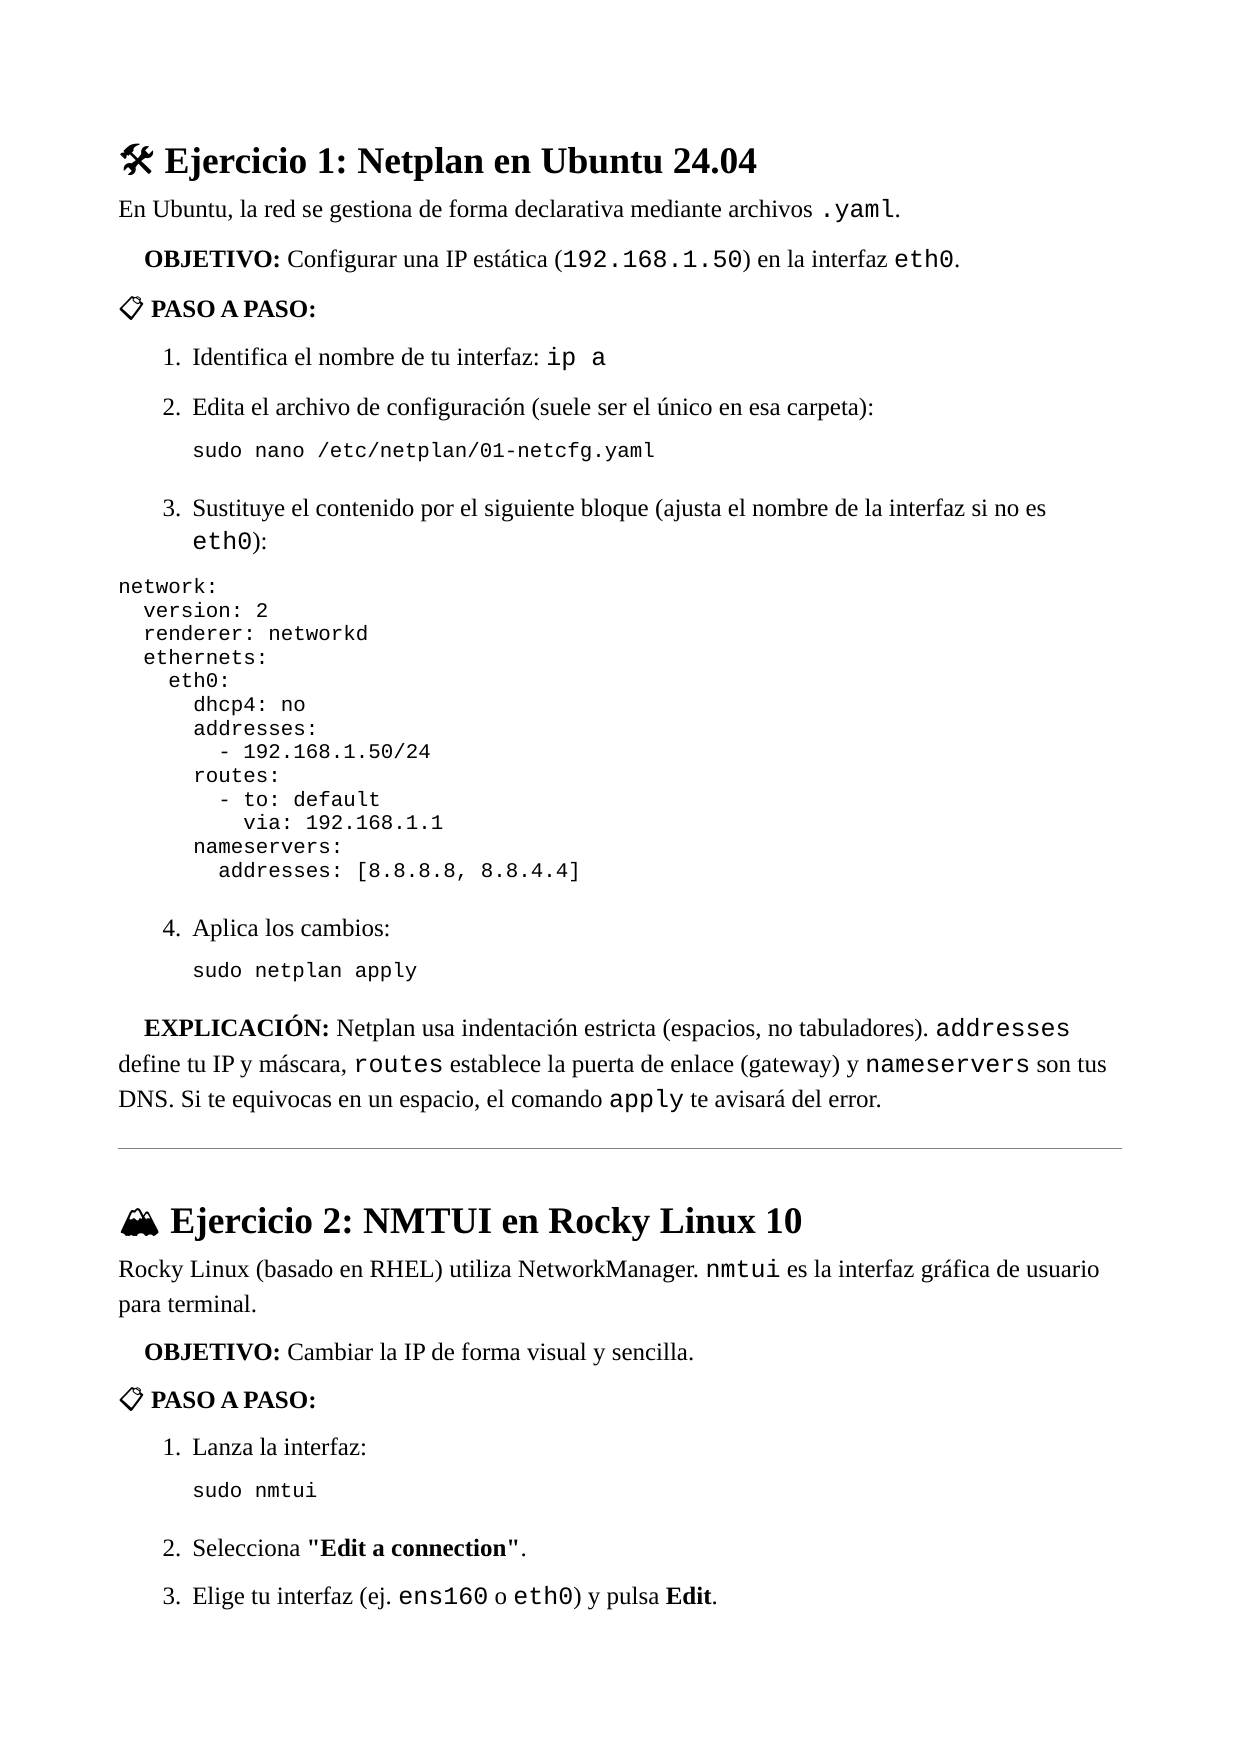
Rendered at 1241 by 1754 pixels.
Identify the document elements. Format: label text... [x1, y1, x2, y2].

text En Ubuntu, la red se gestiona de forma declarativa mediante archivos .yaml. [118, 194, 1122, 225]
list sudo nano /etc/netplan/01-netcfg.yaml [162, 440, 1122, 463]
subtitle 🛠️ Ejercicio 1: Netplan en Ubuntu 24.04 [118, 139, 1122, 182]
text routes: [118, 765, 1122, 789]
text 🎯 OBJETIVO: Cambiar la IP de forma visual y sencilla. [118, 1337, 1122, 1366]
text version: 2 [118, 599, 1122, 623]
text 💡 EXPLICACIÓN: Netplan usa indentación estricta (espacios, no tabuladores). addresses define tu IP y máscara, routes establece la puerta de enlace (gateway) y nameservers son tus DNS. Si te equivocas en un espacio, el comando apply te avisará del error. [118, 1013, 1122, 1114]
list Aplica los cambios: [162, 913, 1122, 942]
text network: [118, 576, 1122, 599]
subtitle 🏔️ Ejercicio 2: NMTUI en Rocky Linux 10 [118, 1199, 1122, 1242]
text Rocky Linux (basado en RHEL) utiliza NetworkManager. nmtui es la interfaz gráfica de usuario para terminal. [118, 1254, 1122, 1318]
text 📋 PASO A PASO: [118, 1385, 1122, 1413]
list Selecciona "Edit a connection". [162, 1533, 1122, 1562]
text via: 192.168.1.1 [118, 812, 1122, 836]
text addresses: [118, 718, 1122, 741]
text - to: default [118, 789, 1122, 812]
text 🎯 OBJETIVO: Configurar una IP estática (192.168.1.50) en la interfaz eth0. [118, 244, 1122, 275]
list Edita el archivo de configuración (suele ser el único en esa carpeta): [162, 392, 1122, 421]
list Sustituye el contenido por el siguiente bloque (ajusta el nombre de la interfaz si no es eth0): [162, 493, 1122, 557]
list Elige tu interfaz (ej. ens160 o eth0) y pulsa Edit. [162, 1581, 1122, 1612]
text dhcp4: no [118, 694, 1122, 718]
text nameservers: [118, 836, 1122, 860]
list Lanza la interfaz: [162, 1432, 1122, 1461]
list sudo netplan apply [162, 960, 1122, 984]
text renderer: networkd [118, 623, 1122, 647]
text addresses: [8.8.8.8, 8.8.4.4] [118, 860, 1122, 883]
text 📋 PASO A PASO: [118, 294, 1122, 323]
list Identifica el nombre de tu interfaz: ip a [162, 342, 1122, 373]
text eth0: [118, 671, 1122, 694]
list sudo nmtui [162, 1480, 1122, 1504]
text - 192.168.1.50/24 [118, 741, 1122, 765]
text ethernets: [118, 647, 1122, 671]
